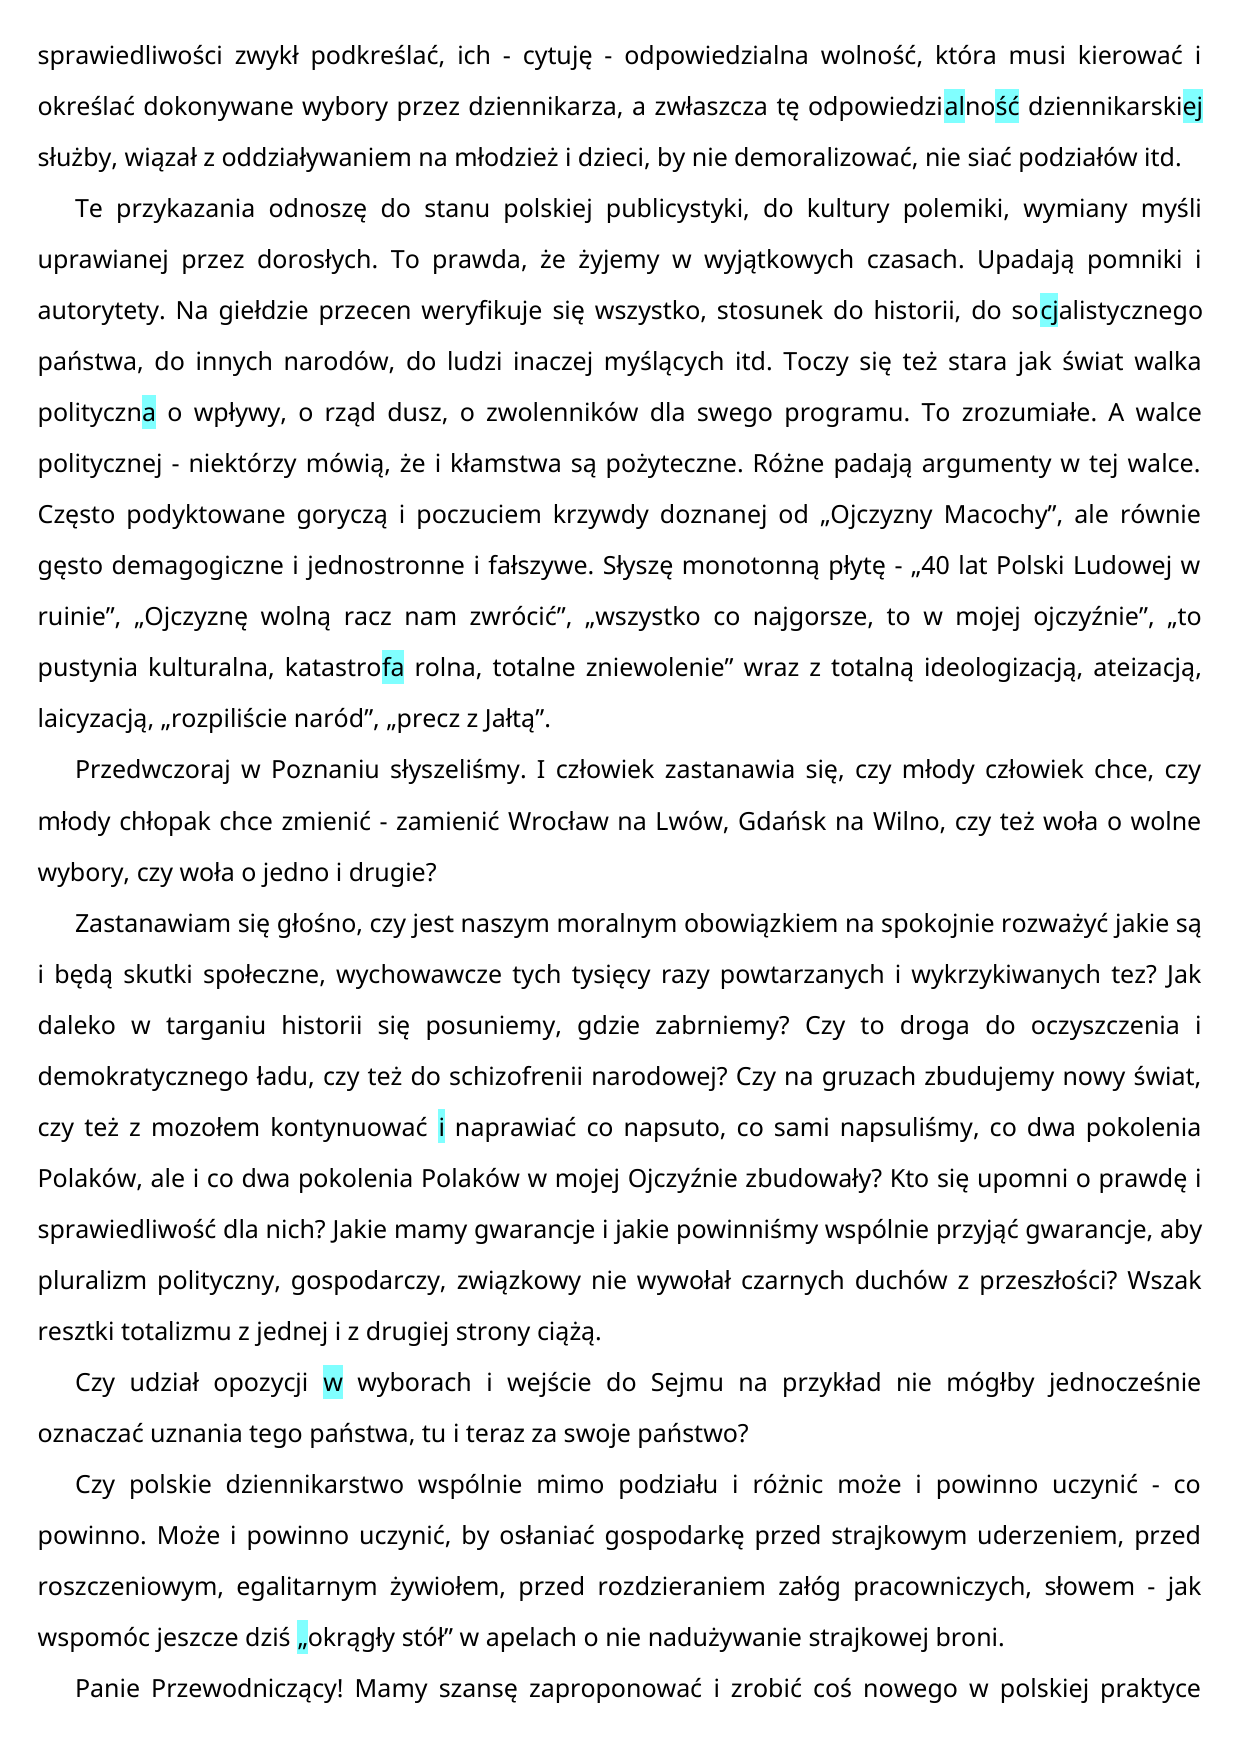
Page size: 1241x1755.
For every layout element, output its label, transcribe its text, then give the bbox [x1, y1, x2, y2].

text Przedwczoraj w Poznaniu słyszeliśmy. I człowiek zastanawia się, czy młody człowiek chce, czy młody chłopak chce zmienić - zamienić Wrocław na Lwów, Gdańsk na Wilno, czy też woła o wolne wybory, czy woła o jedno i drugie? [37, 752, 1203, 888]
text sprawiedliwości zwykł podkreślać, ich - cytuję - odpowiedzialna wolność, która musi kierować i określać dokonywane wybory przez dziennikarza, a zwłaszcza tę odpowiedzialność dziennikarskiej służby, wiązał z oddziaływaniem na młodzież i dzieci, by nie demoralizować, nie siać podziałów itd. [37, 37, 1203, 174]
text Zastanawiam się głośno, czy jest naszym moralnym obowiązkiem na spokojnie rozważyć jakie są i będą skutki społeczne, wychowawcze tych tysięcy razy powtarzanych i wykrzykiwanych tez? Jak daleko w targaniu historii się posuniemy, gdzie zabrniemy? Czy to droga do oczyszczenia i demokratycznego ładu, czy też do schizofrenii narodowej? Czy na gruzach zbudujemy nowy świat, czy też z mozołem kontynuować i naprawiać co napsuto, co sami napsuliśmy, co dwa pokolenia Polaków, ale i co dwa pokolenia Polaków w mojej Ojczyźnie zbudowały? Kto się upomni o prawdę i sprawiedliwość dla nich? Jakie mamy gwarancje i jakie powinniśmy wspólnie przyjąć gwarancje, aby pluralizm polityczny, gospodarczy, związkowy nie wywołał czarnych duchów z przeszłości? Wszak resztki totalizmu z jednej i z drugiej strony ciążą. [37, 905, 1203, 1348]
text Te przykazania odnoszę do stanu polskiej publicystyki, do kultury polemiki, wymiany myśli uprawianej przez dorosłych. To prawda, że żyjemy w wyjątkowych czasach. Upadają pomniki i autorytety. Na giełdzie przecen weryfikuje się wszystko, stosunek do historii, do socjalistycznego państwa, do innych narodów, do ludzi inaczej myślących itd. Toczy się też stara jak świat walka polityczna o wpływy, o rząd dusz, o zwolenników dla swego programu. To zrozumiałe. A walce politycznej - niektórzy mówią, że i kłamstwa są pożyteczne. Różne padają argumenty w tej walce. Często podyktowane goryczą i poczuciem krzywdy doznanej od „Ojczyzny Macochy”, ale równie gęsto demagogiczne i jednostronne i fałszywe. Słyszę monotonną płytę - „40 lat Polski Ludowej w ruinie”, „Ojczyznę wolną racz nam zwrócić”, „wszystko co najgorsze, to w mojej ojczyźnie”, „to pustynia kulturalna, katastrofa rolna, totalne zniewolenie” wraz z totalną ideologizacją, ateizacją, laicyzacją, „rozpiliście naród”, „precz z Jałtą”. [37, 191, 1203, 735]
text Panie Przewodniczący! Mamy szansę zaproponować i zrobić coś nowego w polskiej praktyce [37, 1671, 1203, 1705]
text Czy polskie dziennikarstwo wspólnie mimo podziału i różnic może i powinno uczynić - co powinno. Może i powinno uczynić, by osłaniać gospodarkę przed strajkowym uderzeniem, przed roszczeniowym, egalitarnym żywiołem, przed rozdzieraniem załóg pracowniczych, słowem - jak wspomóc jeszcze dziś „okrągły stół” w apelach o nie nadużywanie strajkowej broni. [37, 1467, 1203, 1654]
text Czy udział opozycji w wyborach i wejście do Sejmu na przykład nie mógłby jednocześnie oznaczać uznania tego państwa, tu i teraz za swoje państwo? [37, 1364, 1203, 1450]
